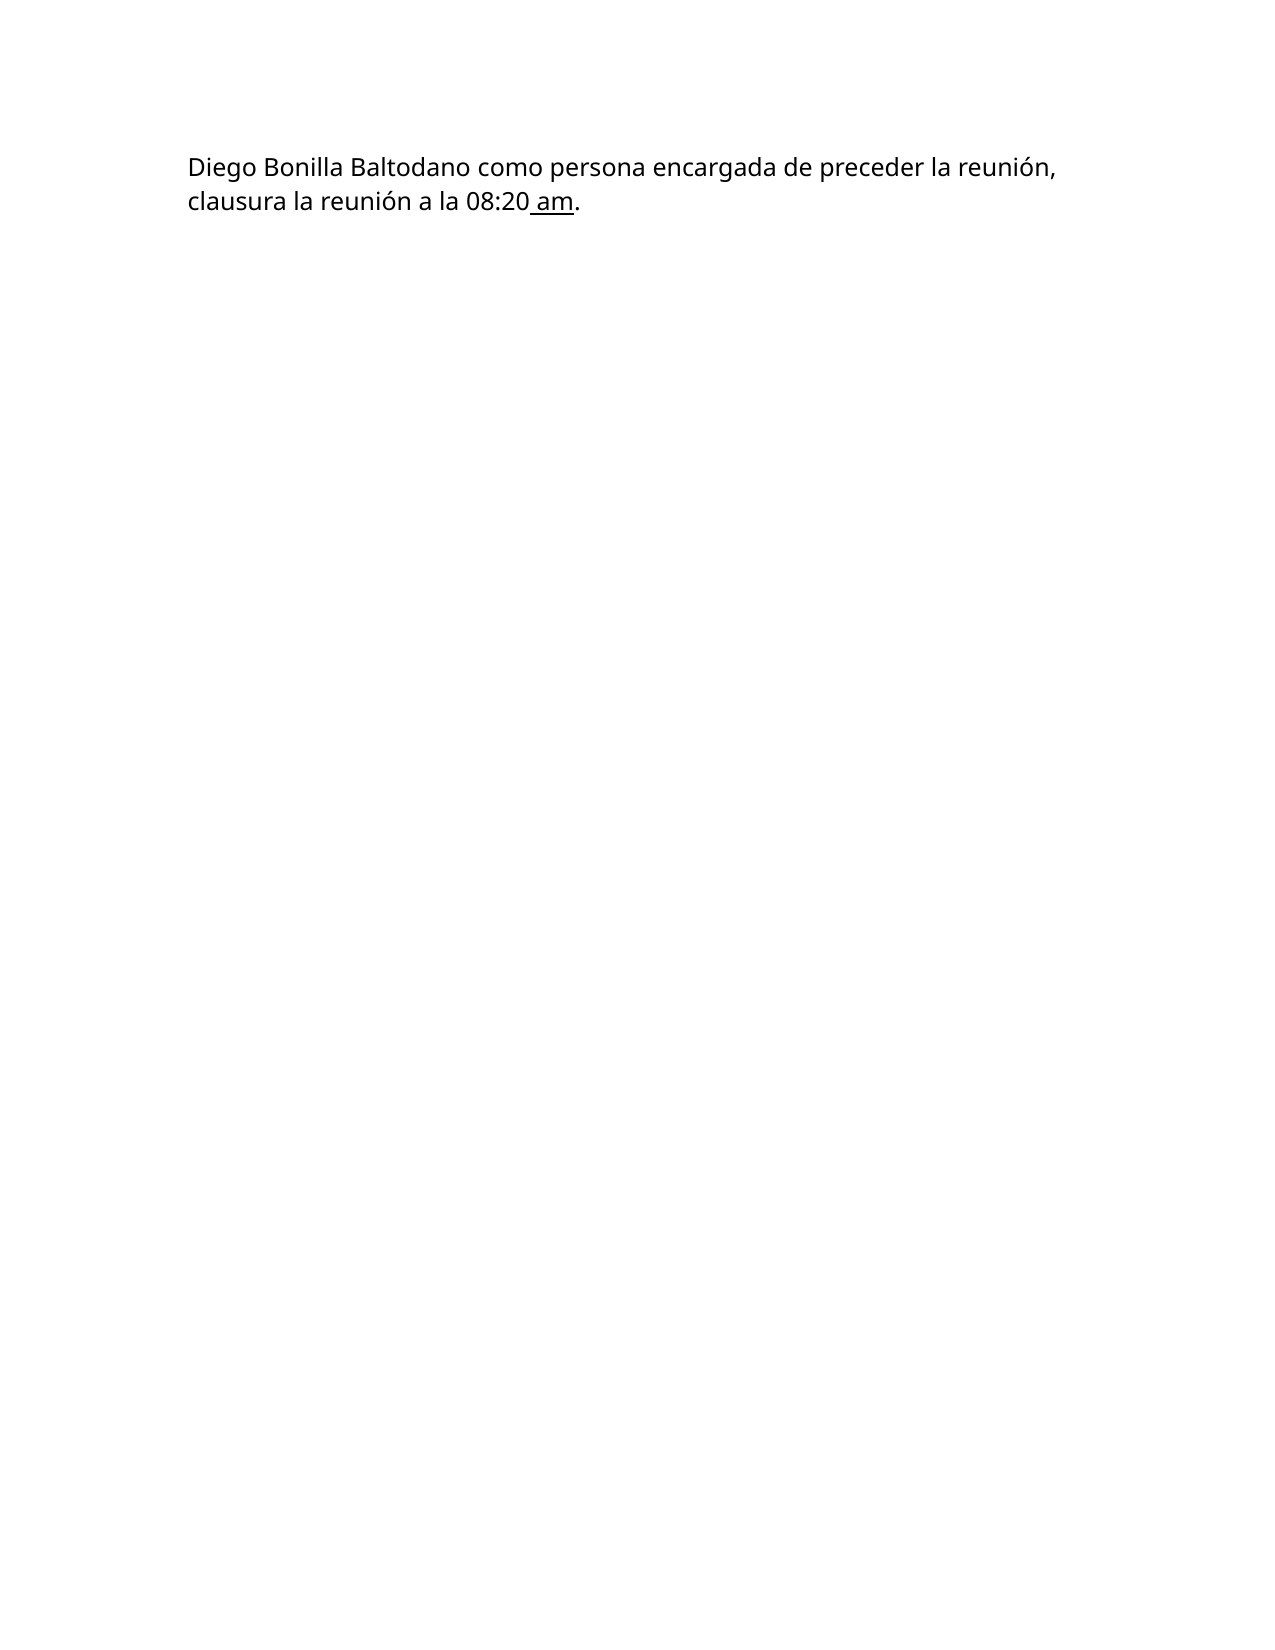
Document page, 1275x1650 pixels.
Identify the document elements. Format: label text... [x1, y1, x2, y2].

text Diego Bonilla Baltodano como persona encargada de preceder la reunión, clausura la reunión a la 08:20 am. [187, 150, 1087, 218]
